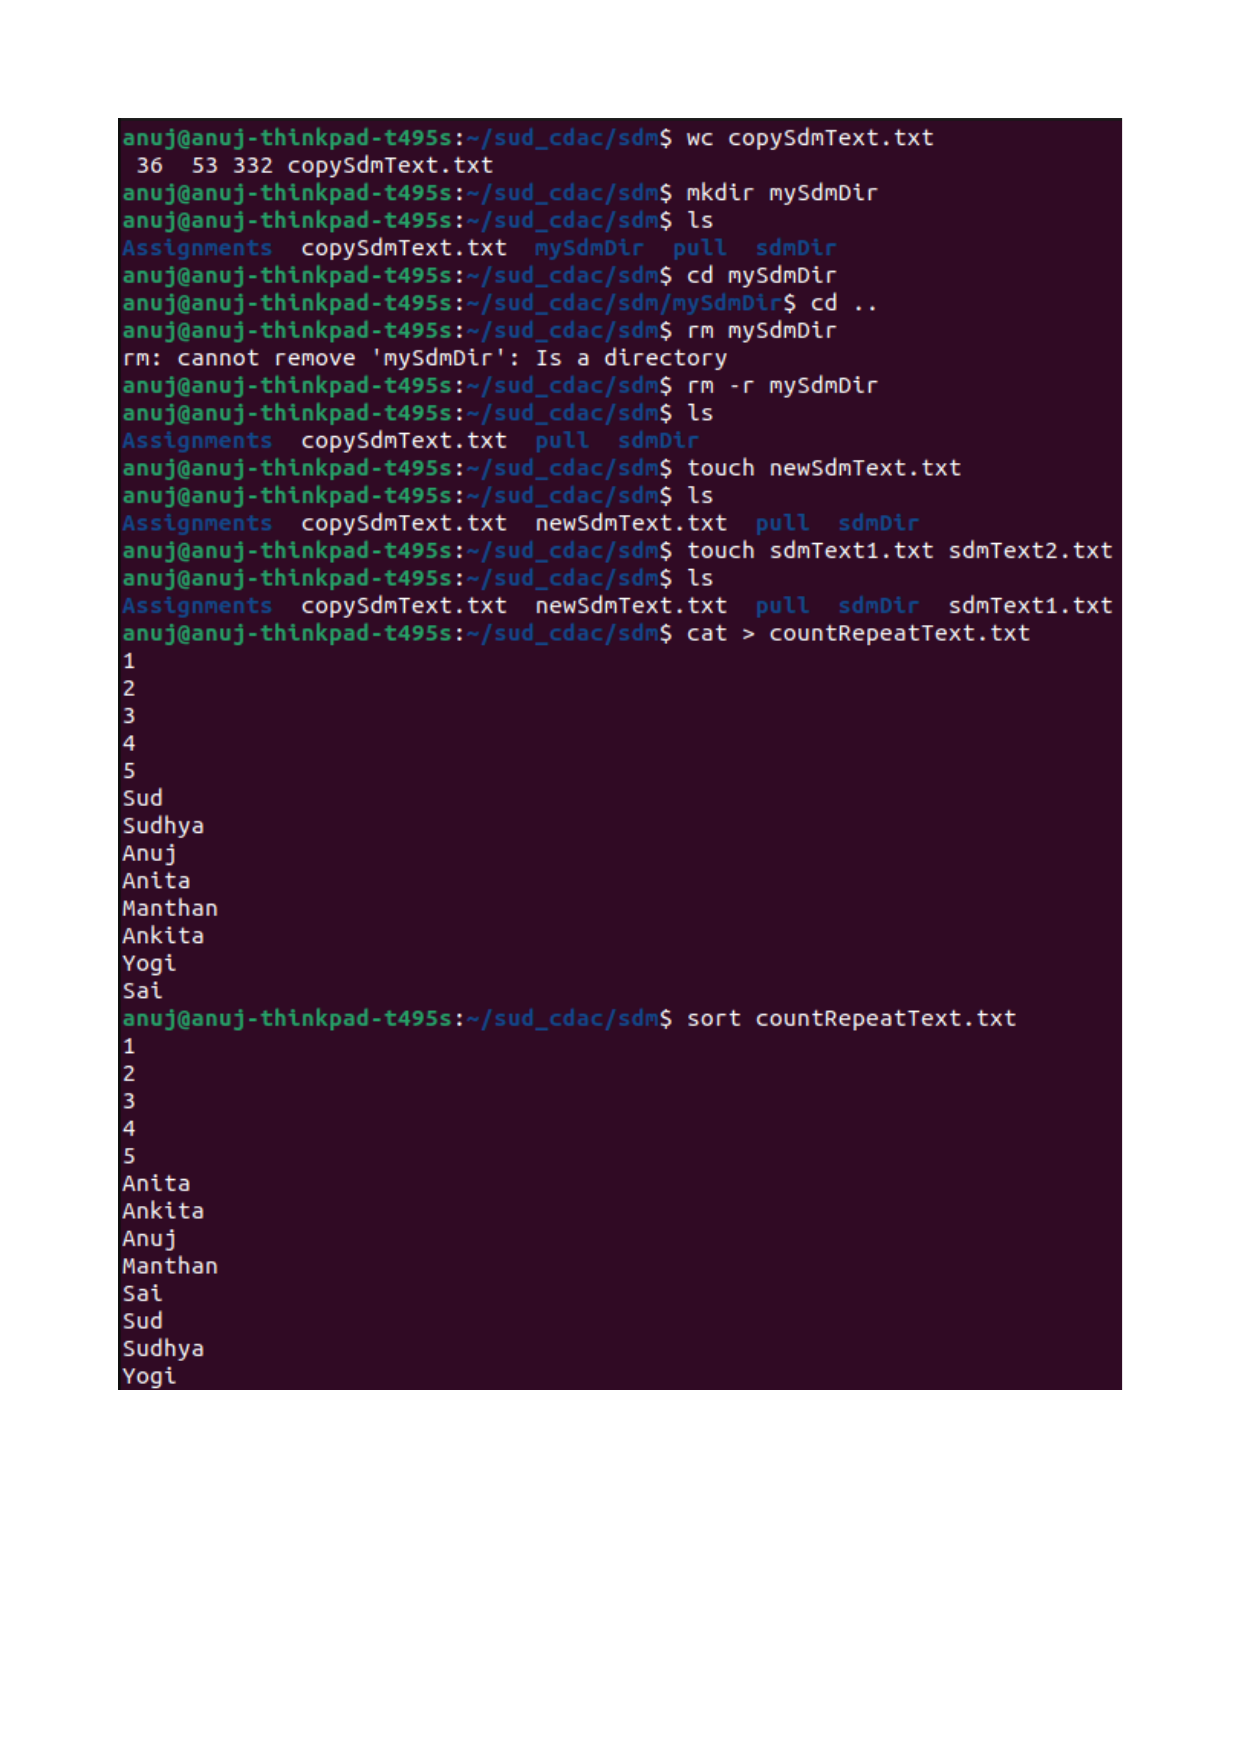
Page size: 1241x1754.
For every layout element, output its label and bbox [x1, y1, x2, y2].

picture [118, 118, 1123, 1390]
